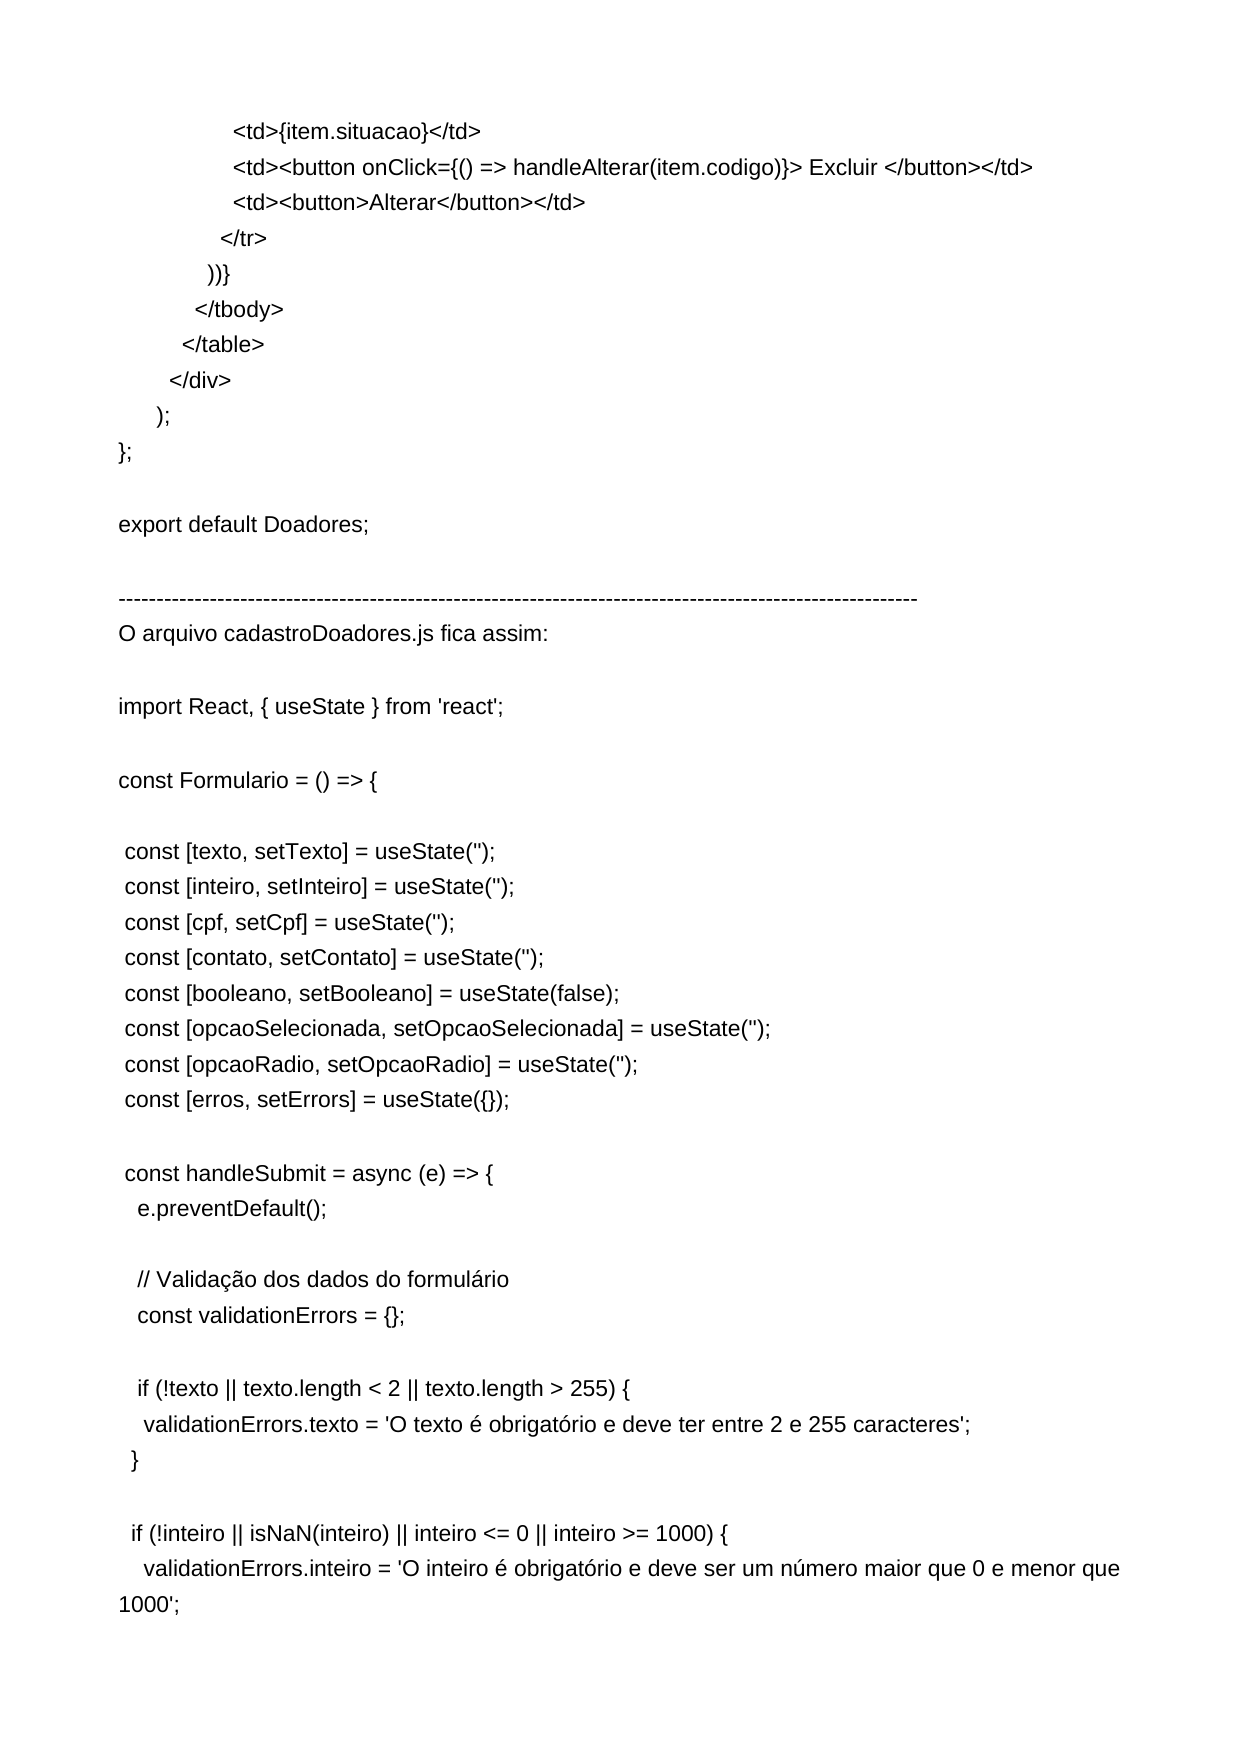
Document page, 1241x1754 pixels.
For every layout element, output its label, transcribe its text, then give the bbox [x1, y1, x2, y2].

text // Validação dos dados do formulário [118, 1266, 1122, 1293]
text const [opcaoSelecionada, setOpcaoSelecionada] = useState(''); [118, 1015, 1122, 1042]
text const [booleano, setBooleano] = useState(false); [118, 980, 1122, 1006]
text if (!inteiro || isNaN(inteiro) || inteiro <= 0 || inteiro >= 1000) { [118, 1519, 1122, 1546]
text const [cpf, setCpf] = useState(''); [118, 909, 1122, 935]
text </tr> [118, 225, 1122, 251]
text } [118, 1446, 1122, 1472]
text const validationErrors = {}; [118, 1302, 1122, 1328]
text const [erros, setErrors] = useState({}); [118, 1086, 1122, 1113]
text const [inteiro, setInteiro] = useState(''); [118, 873, 1122, 899]
text </tbody> [118, 296, 1122, 322]
text if (!texto || texto.length < 2 || texto.length > 255) { [118, 1375, 1122, 1401]
text validationErrors.texto = 'O texto é obrigatório e deve ter entre 2 e 255 caracteres'; [118, 1411, 1122, 1437]
text const handleSubmit = async (e) => { [118, 1160, 1122, 1186]
text const Formulario = () => { [118, 767, 1122, 793]
text </div> [118, 367, 1122, 393]
text ); [118, 402, 1122, 429]
text O arquivo cadastroDoadores.js fica assim: [118, 620, 1122, 646]
text ))} [118, 260, 1122, 287]
text </table> [118, 331, 1122, 358]
text <td><button>Alterar</button></td> [118, 189, 1122, 216]
text <td><button onClick={() => handleAlterar(item.codigo)}> Excluir </button></td> [118, 154, 1122, 180]
text const [texto, setTexto] = useState(''); [118, 838, 1122, 864]
text const [contato, setContato] = useState(''); [118, 944, 1122, 971]
text validationErrors.inteiro = 'O inteiro é obrigatório e deve ser um número maior que 0 e menor que 1000'; [118, 1555, 1122, 1617]
text e.preventDefault(); [118, 1195, 1122, 1222]
text --------------------------------------------------------------------------------------------------------- [118, 584, 1122, 611]
text import React, { useState } from 'react'; [118, 693, 1122, 720]
text <td>{item.situacao}</td> [118, 118, 1122, 144]
text }; [118, 438, 1122, 464]
text const [opcaoRadio, setOpcaoRadio] = useState(''); [118, 1051, 1122, 1077]
text export default Doadores; [118, 511, 1122, 537]
